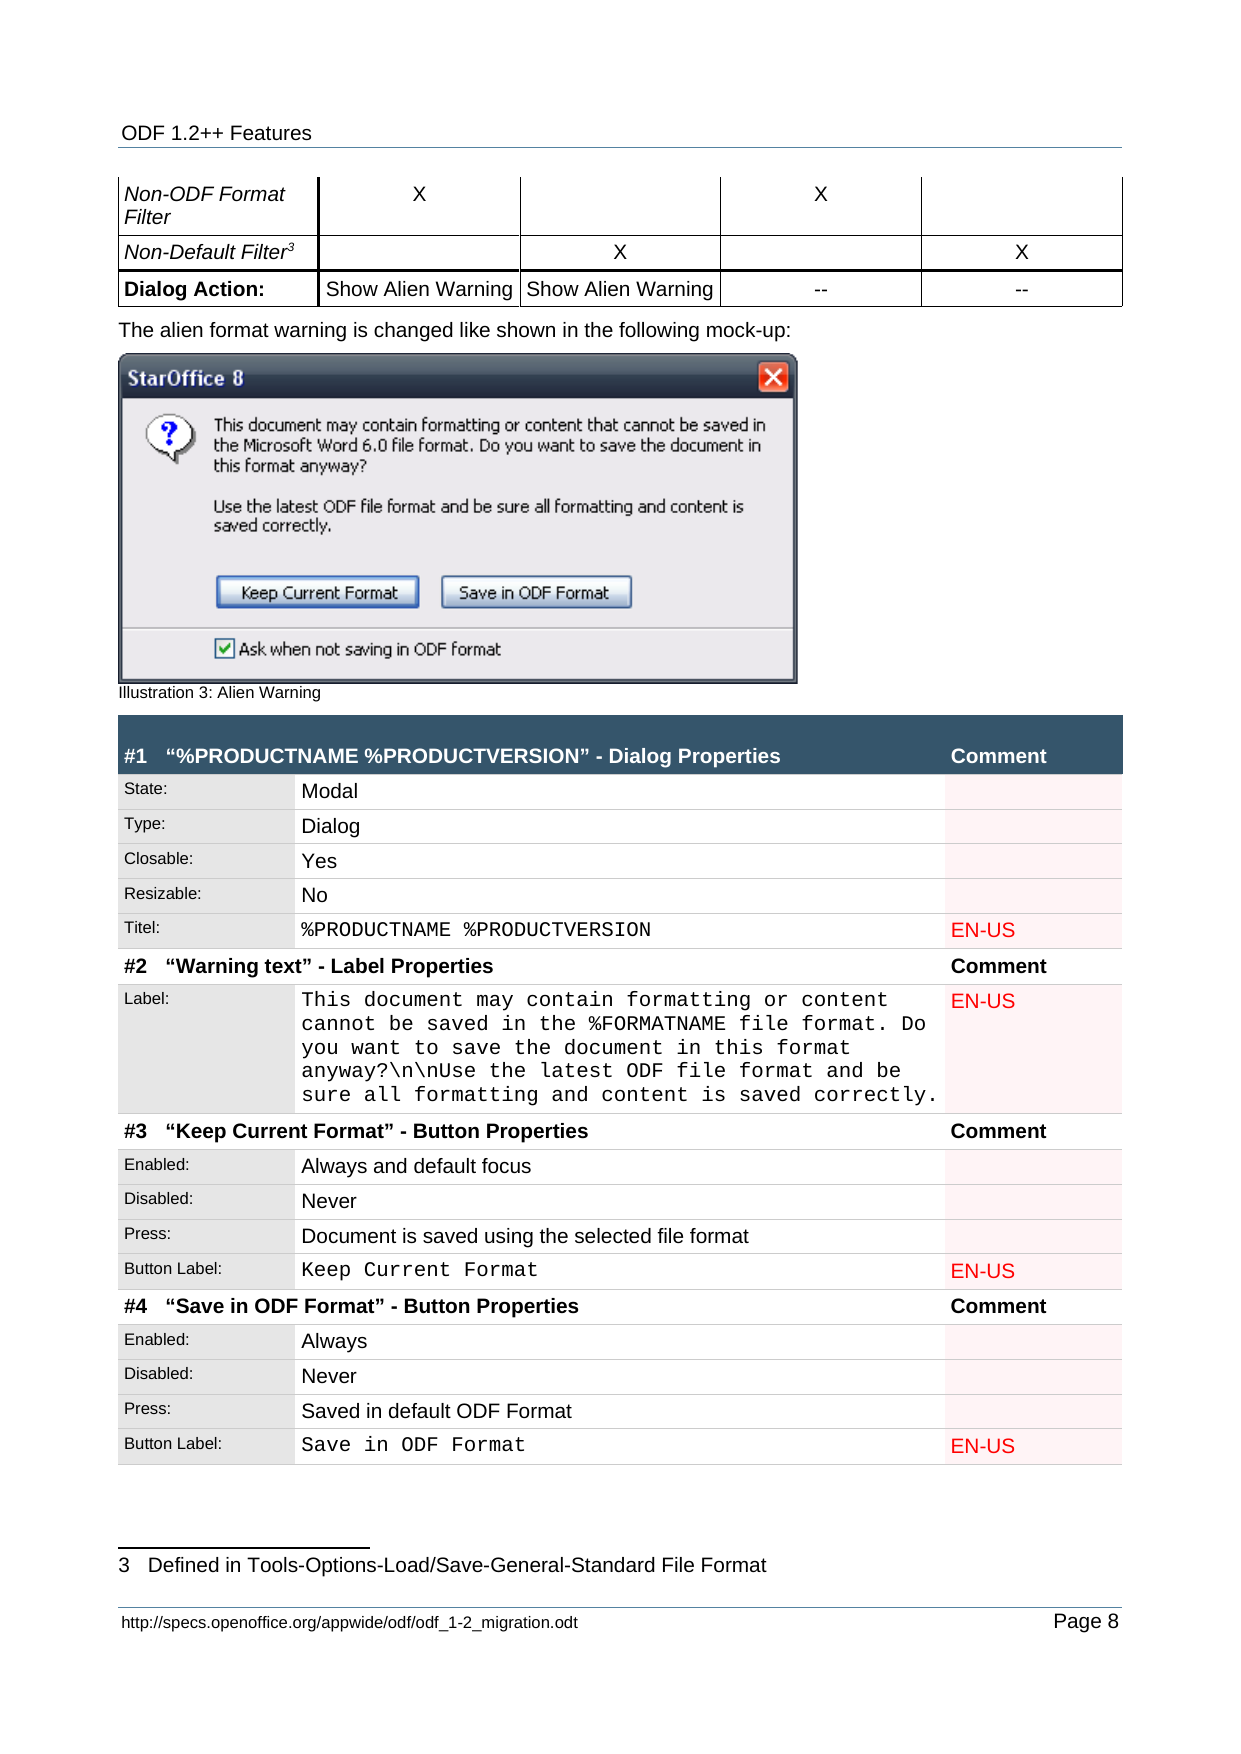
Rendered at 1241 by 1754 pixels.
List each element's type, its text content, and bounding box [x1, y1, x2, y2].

table_cell Resizable: [118, 879, 295, 913]
table_cell Never [295, 1360, 945, 1394]
table_cell Save in ODF Format [295, 1429, 945, 1464]
table_cell Show Alien Warning [521, 272, 720, 306]
table_cell X [320, 177, 519, 235]
table_cell -- [922, 272, 1122, 306]
table_cell [945, 810, 1122, 843]
table_cell [721, 236, 921, 269]
table_cell [945, 1360, 1122, 1394]
table_cell [521, 177, 720, 235]
table_cell EN-US [945, 1254, 1122, 1289]
table_cell [945, 1395, 1122, 1428]
table_cell Show Alien Warning [320, 272, 519, 306]
table_cell Closable: [118, 844, 295, 878]
table_cell Button Label: [118, 1429, 295, 1464]
table_cell [945, 844, 1122, 878]
table_cell [945, 1185, 1122, 1219]
table_cell State: [118, 775, 295, 809]
table_cell EN-US [945, 1429, 1122, 1464]
table_cell [945, 879, 1122, 913]
table_cell Type: [118, 810, 295, 843]
table_cell Keep Current Format [295, 1254, 945, 1289]
table_header “%PRODUCTNAME %PRODUCTVERSION” - Dialog Properties [119, 716, 945, 774]
table_cell Titel: [118, 914, 295, 948]
table_cell Always and default focus [295, 1150, 945, 1184]
table_cell Enabled: [118, 1150, 295, 1184]
table_header Comment [945, 1114, 1122, 1149]
table_cell X [922, 236, 1122, 269]
table_cell Disabled: [118, 1185, 295, 1219]
table_cell No [295, 879, 945, 913]
table_cell X [721, 177, 921, 235]
table_cell Document is saved using the selected file format [295, 1220, 945, 1253]
table_header “Save in ODF Format” - Button Properties [118, 1290, 945, 1324]
table_cell Always [295, 1325, 945, 1359]
table_cell [945, 775, 1122, 809]
text The alien format warning is changed like shown in the following mock-up: [118, 318, 1122, 341]
table_cell -- [721, 272, 921, 306]
table_cell Dialog [295, 810, 945, 843]
table_cell EN-US [945, 914, 1122, 948]
table_cell Yes [295, 844, 945, 878]
table_cell Enabled: [118, 1325, 295, 1359]
table_cell [945, 1325, 1122, 1359]
table_cell Dialog Action: [119, 272, 317, 306]
text Illustration 3: Alien Warning [118, 684, 798, 702]
table_cell X [521, 236, 720, 269]
table_cell Non-ODF Format Filter [119, 177, 317, 235]
table_cell [922, 177, 1122, 235]
table_cell Disabled: [118, 1360, 295, 1394]
table_cell Press: [118, 1395, 295, 1428]
table_header “Warning text” - Label Properties [118, 949, 945, 984]
table_header Comment [946, 716, 1122, 774]
table_cell Saved in default ODF Format [295, 1395, 945, 1428]
table_cell Never [295, 1185, 945, 1219]
table_cell %PRODUCTNAME %PRODUCTVERSION [295, 914, 945, 948]
table_cell Label: [118, 985, 295, 1113]
picture [118, 353, 798, 684]
table_cell This document may contain formatting or content cannot be saved in the %FORMATNAME file format. Do you want to save the document in this format anyway?\n\nUse the latest ODF file format and be sure all formatting and content is saved correctly. [295, 985, 945, 1113]
table_header “Keep Current Format” - Button Properties [118, 1114, 945, 1149]
table_cell [945, 1150, 1122, 1184]
table_cell Modal [295, 775, 945, 809]
table_cell [945, 1220, 1122, 1253]
table_cell [320, 236, 519, 269]
table_cell EN-US [945, 985, 1122, 1113]
table_header Comment [945, 949, 1122, 984]
table_cell Button Label: [118, 1254, 295, 1289]
table_cell Non-Default Filter [119, 236, 317, 269]
table_header Comment [945, 1290, 1122, 1324]
table_cell Press: [118, 1220, 295, 1253]
